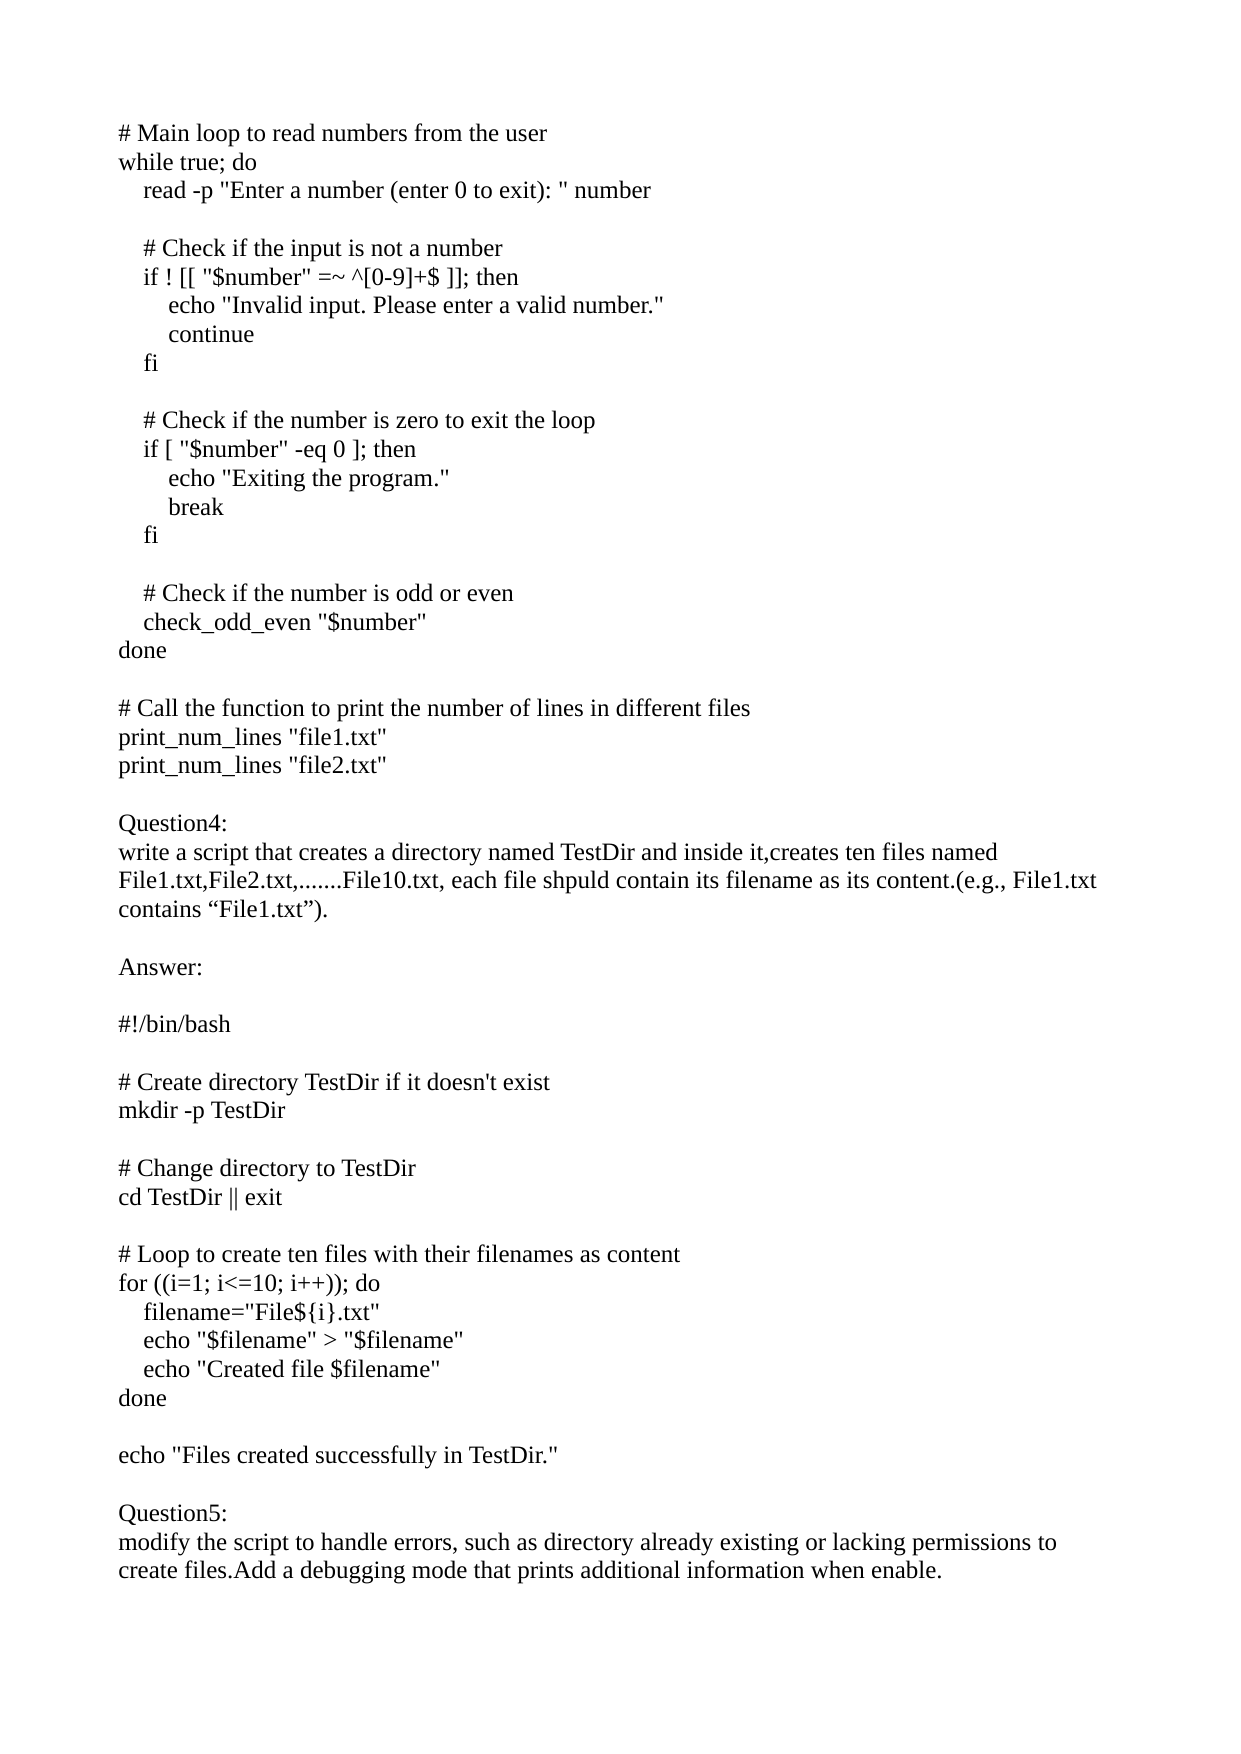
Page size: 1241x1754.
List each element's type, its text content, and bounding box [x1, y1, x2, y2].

text break [118, 492, 1122, 521]
text # Create directory TestDir if it doesn't exist [118, 1067, 1122, 1096]
text # Check if the input is not a number [118, 233, 1122, 262]
text write a script that creates a directory named TestDir and inside it,creates ten files named File1.txt,File2.txt,.......File10.txt, each file shpuld contain its filename as its content.(e.g., File1.txt contains “File1.txt”). [118, 837, 1122, 923]
text # Check if the number is odd or even [118, 578, 1122, 607]
text Answer: [118, 952, 1122, 981]
text echo "Exiting the program." [118, 463, 1122, 492]
text Question5: [118, 1498, 1122, 1527]
text if [ "$number" -eq 0 ]; then [118, 434, 1122, 463]
text echo "Files created successfully in TestDir." [118, 1441, 1122, 1469]
text print_num_lines "file2.txt" [118, 751, 1122, 779]
text done [118, 1383, 1122, 1412]
text echo "Invalid input. Please enter a valid number." [118, 291, 1122, 319]
text continue [118, 319, 1122, 348]
text echo "$filename" > "$filename" [118, 1326, 1122, 1354]
text # Loop to create ten files with their filenames as content [118, 1239, 1122, 1268]
text #!/bin/bash [118, 1009, 1122, 1038]
text cd TestDir || exit [118, 1182, 1122, 1211]
text # Call the function to print the number of lines in different files [118, 693, 1122, 722]
text echo "Created file $filename" [118, 1354, 1122, 1383]
text for ((i=1; i<=10; i++)); do [118, 1268, 1122, 1297]
text read -p "Enter a number (enter 0 to exit): " number [118, 176, 1122, 204]
text if ! [[ "$number" =~ ^[0-9]+$ ]]; then [118, 262, 1122, 291]
text check_odd_even "$number" [118, 607, 1122, 636]
text fi [118, 521, 1122, 549]
text Question4: [118, 808, 1122, 837]
text # Main loop to read numbers from the user [118, 118, 1122, 147]
text filename="File${i}.txt" [118, 1297, 1122, 1326]
text fi [118, 348, 1122, 377]
text modify the script to handle errors, such as directory already existing or lacking permissions to create files.Add a debugging mode that prints additional information when enable. [118, 1527, 1122, 1584]
text # Check if the number is zero to exit the loop [118, 406, 1122, 434]
text done [118, 636, 1122, 664]
text mkdir -p TestDir [118, 1096, 1122, 1124]
text # Change directory to TestDir [118, 1153, 1122, 1182]
text print_num_lines "file1.txt" [118, 722, 1122, 751]
text while true; do [118, 147, 1122, 176]
